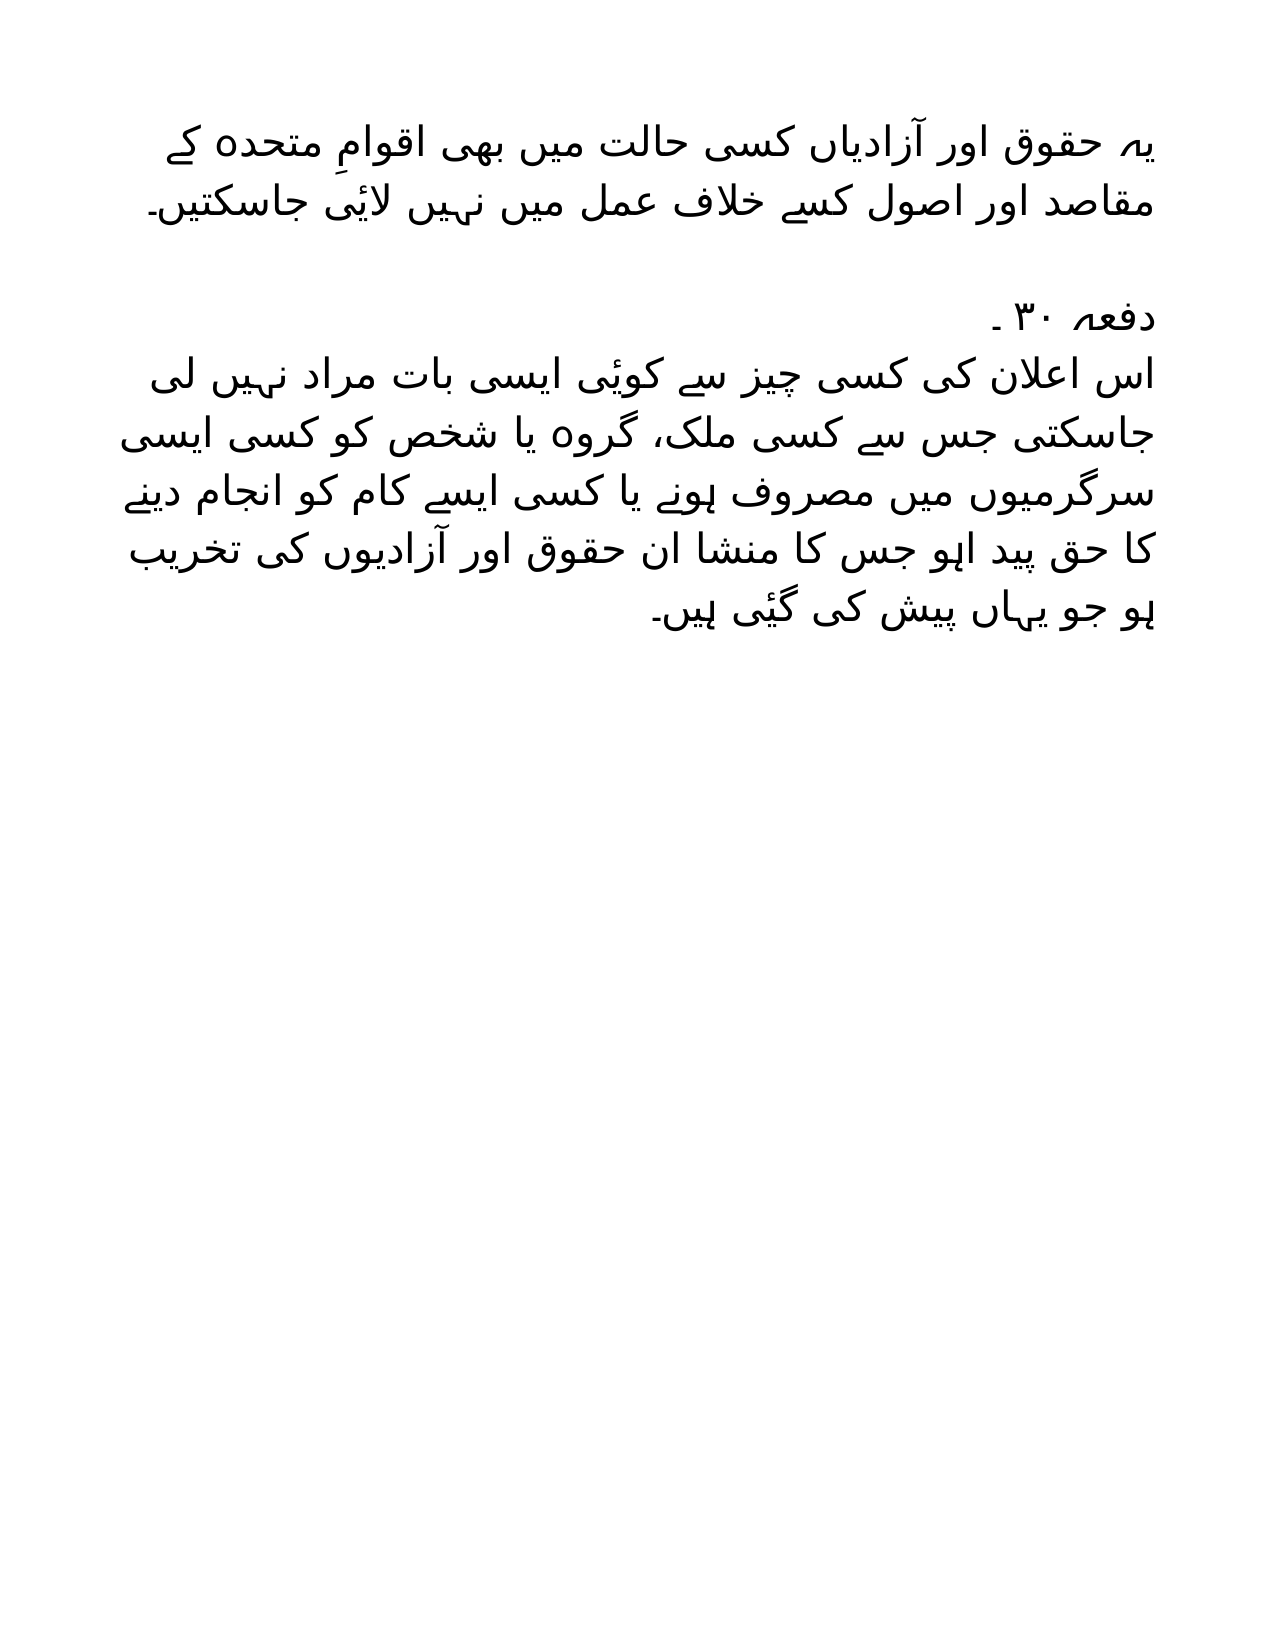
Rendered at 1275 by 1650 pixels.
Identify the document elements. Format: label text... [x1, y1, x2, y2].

text یہ حقوق اور آزادیاں کسی حالت میں بھی اقوامِ متحدہ کے مقاصد اور اصول کسے خلاف عمل میں نہیں لایٔی جاسکتیں۔ [118, 118, 1157, 225]
text اس اعلان کی کسی چیز سے کویٔی ایسی بات مراد نہیں لی جاسکتی جس سے کسی ملک، گروہ یا شخص کو کسی ایسی سرگرمیوں میں مصروف ہونے یا کسی ایسے کام کو انجام دینے کا حق پید اہو جس کا منشا ان حقوق اور آزادیوں کی تخریب ہو جو یہاں پیش کی گیٔی ہیں۔ [118, 350, 1157, 632]
text دفعہ ۳۰ ۔ [118, 292, 1157, 341]
